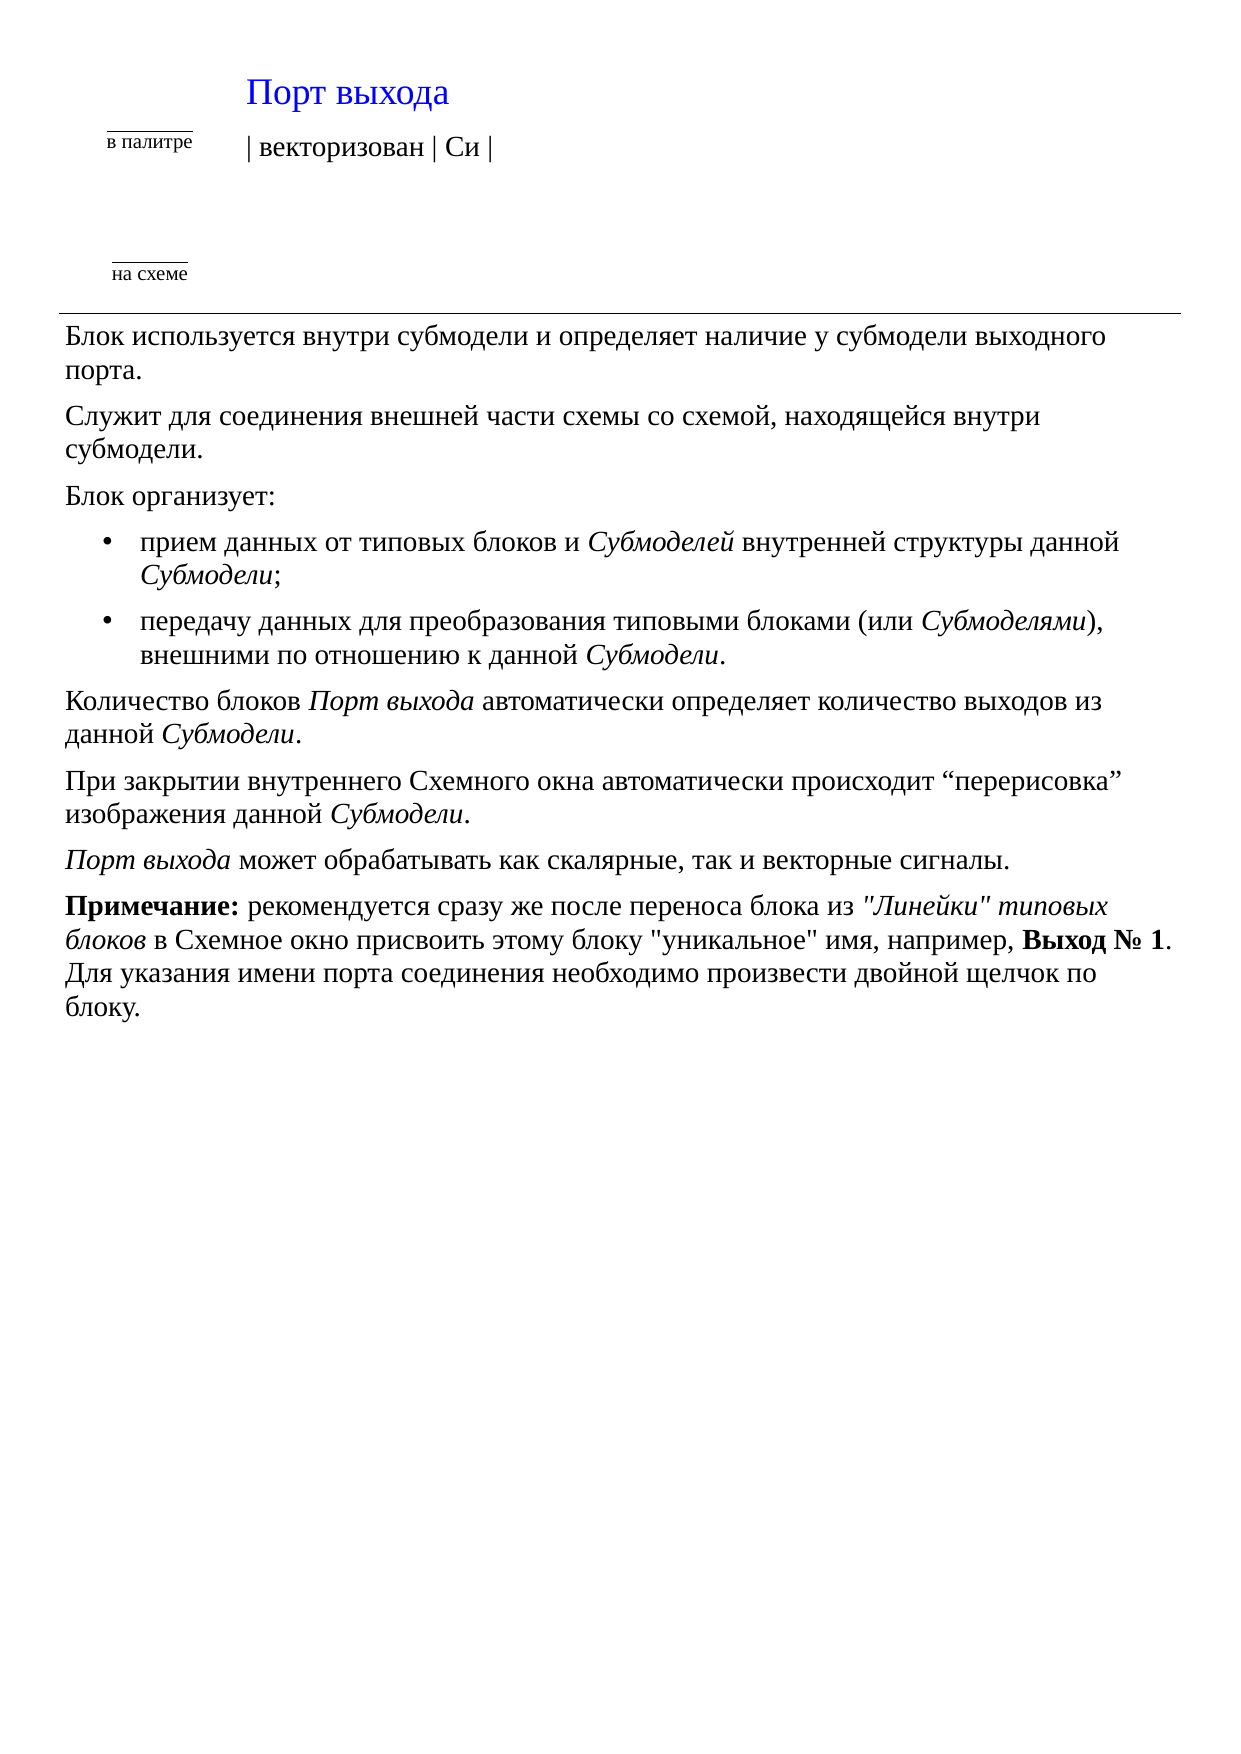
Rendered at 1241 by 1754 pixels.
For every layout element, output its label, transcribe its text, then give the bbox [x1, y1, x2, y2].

table_cell [240, 181, 1181, 255]
table_cell | векторизован | Cи | [240, 124, 1181, 181]
table_cell на схеме [59, 255, 240, 313]
table_cell [59, 181, 240, 255]
table_header Порт выхода [240, 59, 1181, 124]
table_cell в палитре [59, 124, 240, 181]
table_cell Блок используется внутри субмодели и определяет наличие у субмодели выходного порта. Служит для соединения внешней части схемы со схемой, находящейся внутри субмодели. Блок организует: прием данных от типовых блоков и Субмоделей внутренней структуры данной Субмодели; передачу данных для преобразования типовыми блоками (или Субмоделями), внешними по отношению к данной Субмодели. Количество блоков Порт выхода автоматически определяет количество выходов из данной Субмодели. При закрытии внутреннего Схемного окна автоматически происходит “перерисовка” изображения данной Субмодели. Порт выхода может обрабатывать как скалярные, так и векторные сигналы. Примечание: рекомендуется сразу же после переноса блока из "Линейки" типовых блоков в Схемное окно присвоить этому блоку "уникальное" имя, например, Выход № 1. Для указания имени порта соединения необходимо произвести двойной щелчок по блоку. [59, 314, 1181, 1041]
table_cell [240, 255, 1181, 313]
table_header [59, 59, 240, 124]
